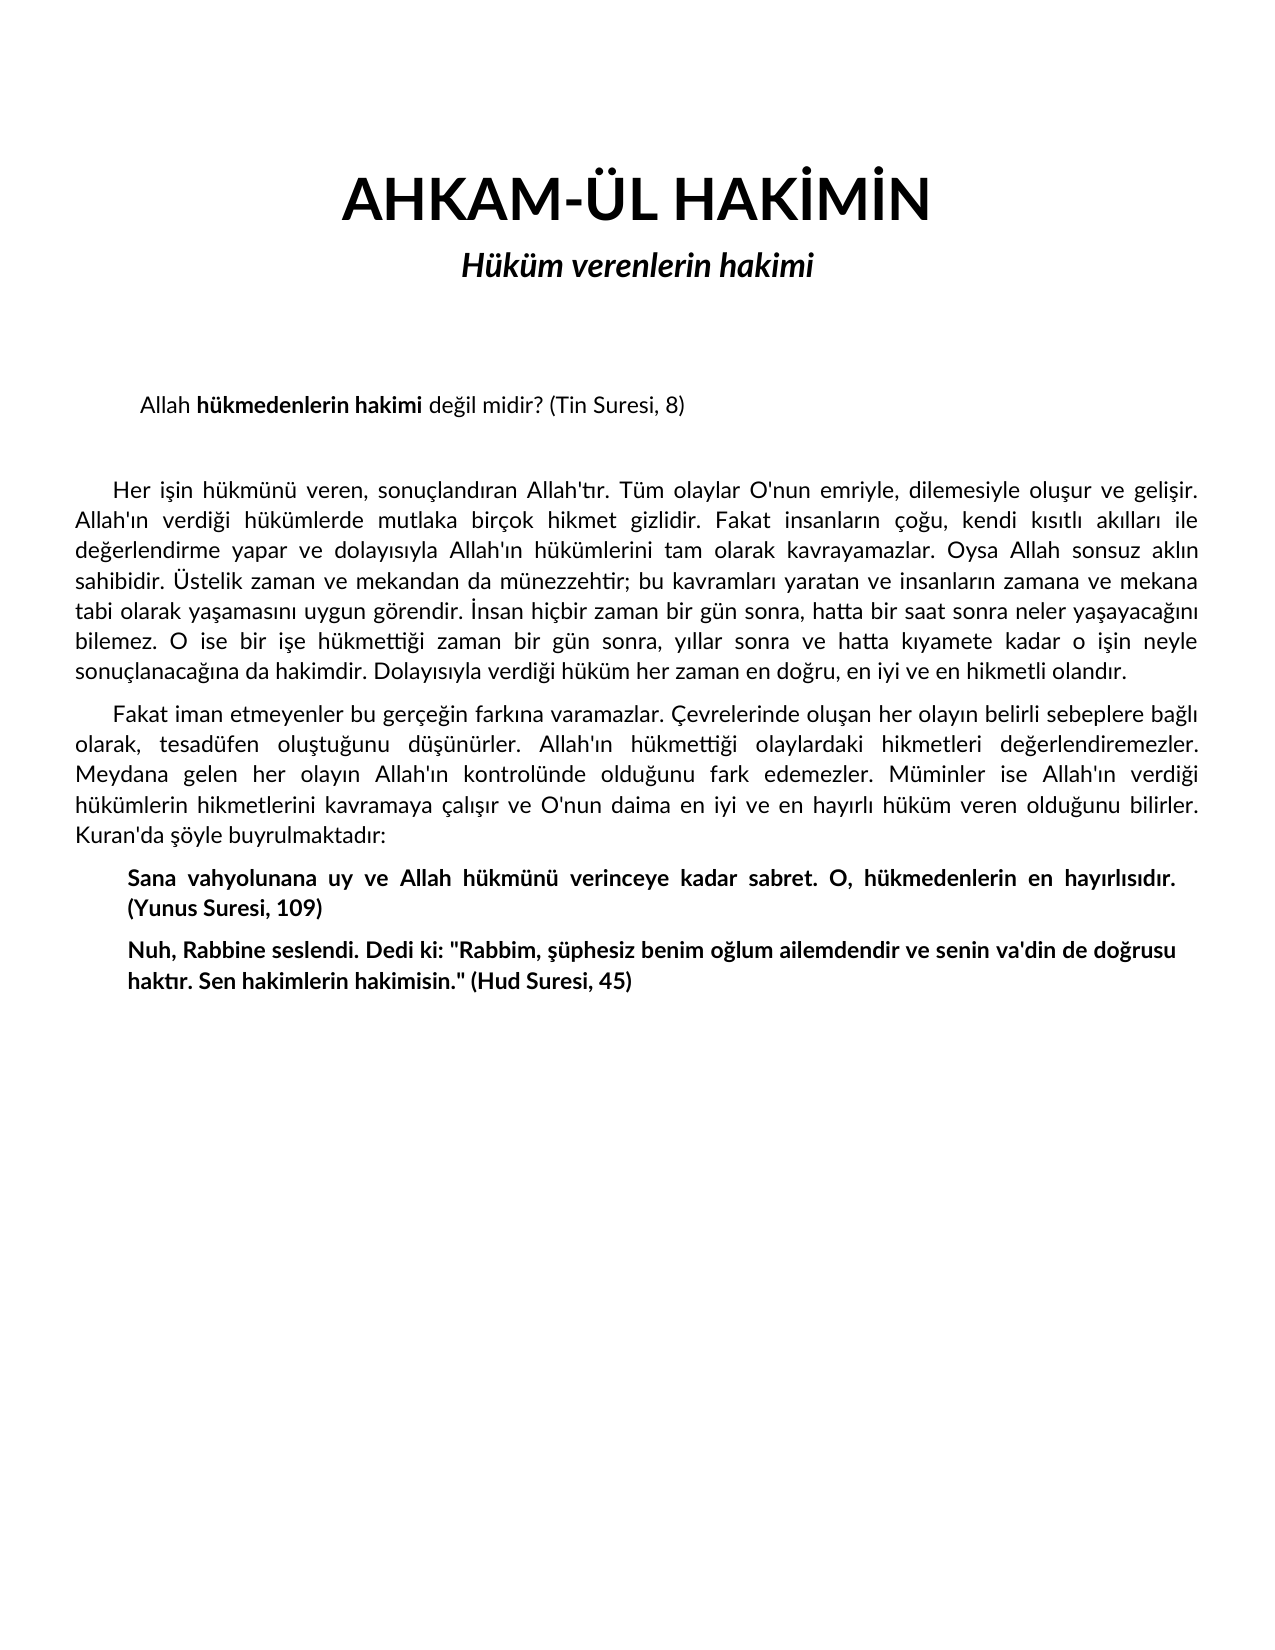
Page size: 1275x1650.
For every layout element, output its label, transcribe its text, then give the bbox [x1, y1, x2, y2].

subtitle AHKAM-ÜL HAKİMİN [75, 162, 1200, 232]
text Hüküm verenlerin hakimi [75, 245, 1200, 285]
text Sana vahyolunana uy ve Allah hükmünü verinceye kadar sabret. O, hükmedenlerin en hayırlısıdır. (Yunus Suresi, 109) [127, 863, 1177, 921]
text Nuh, Rabbine seslendi. Dedi ki: "Rabbim, şüphesiz benim oğlum ailemdendir ve senin va'din de doğrusu haktır. Sen hakimlerin hakimisin." (Hud Suresi, 45) [127, 936, 1177, 994]
text Allah hükmedenlerin hakimi değil midir? (Tin Suresi, 8) [140, 390, 1178, 418]
text Her işin hükmünü veren, sonuçlandıran Allah'tır. Tüm olaylar O'nun emriyle, dilemesiyle oluşur ve gelişir. Allah'ın verdiği hükümlerde mutlaka birçok hikmet gizlidir. Fakat insanların çoğu, kendi kısıtlı akılları ile değerlendirme yapar ve dolayısıyla Allah'ın hükümlerini tam olarak kavrayamazlar. Oysa Allah sonsuz aklın sahibidir. Üstelik zaman ve mekandan da münezzehtir; bu kavramları yaratan ve insanların zamana ve mekana tabi olarak yaşamasını uygun görendir. İnsan hiçbir zaman bir gün sonra, hatta bir saat sonra neler yaşayacağını bilemez. O ise bir işe hükmettiği zaman bir gün sonra, yıllar sonra ve hatta kıyamete kadar o işin neyle sonuçlanacağına da hakimdir. Dolayısıyla verdiği hüküm her zaman en doğru, en iyi ve en hikmetli olandır. [75, 476, 1200, 684]
text Fakat iman etmeyenler bu gerçeğin farkına varamazlar. Çevrelerinde oluşan her olayın belirli sebeplere bağlı olarak, tesadüfen oluştuğunu düşünürler. Allah'ın hükmettiği olaylardaki hikmetleri değerlendiremezler. Meydana gelen her olayın Allah'ın kontrolünde olduğunu fark edemezler. Müminler ise Allah'ın verdiği hükümlerin hikmetlerini kavramaya çalışır ve O'nun daima en iyi ve en hayırlı hüküm veren olduğunu bilirler. Kuran'da şöyle buyrulmaktadır: [75, 700, 1200, 848]
